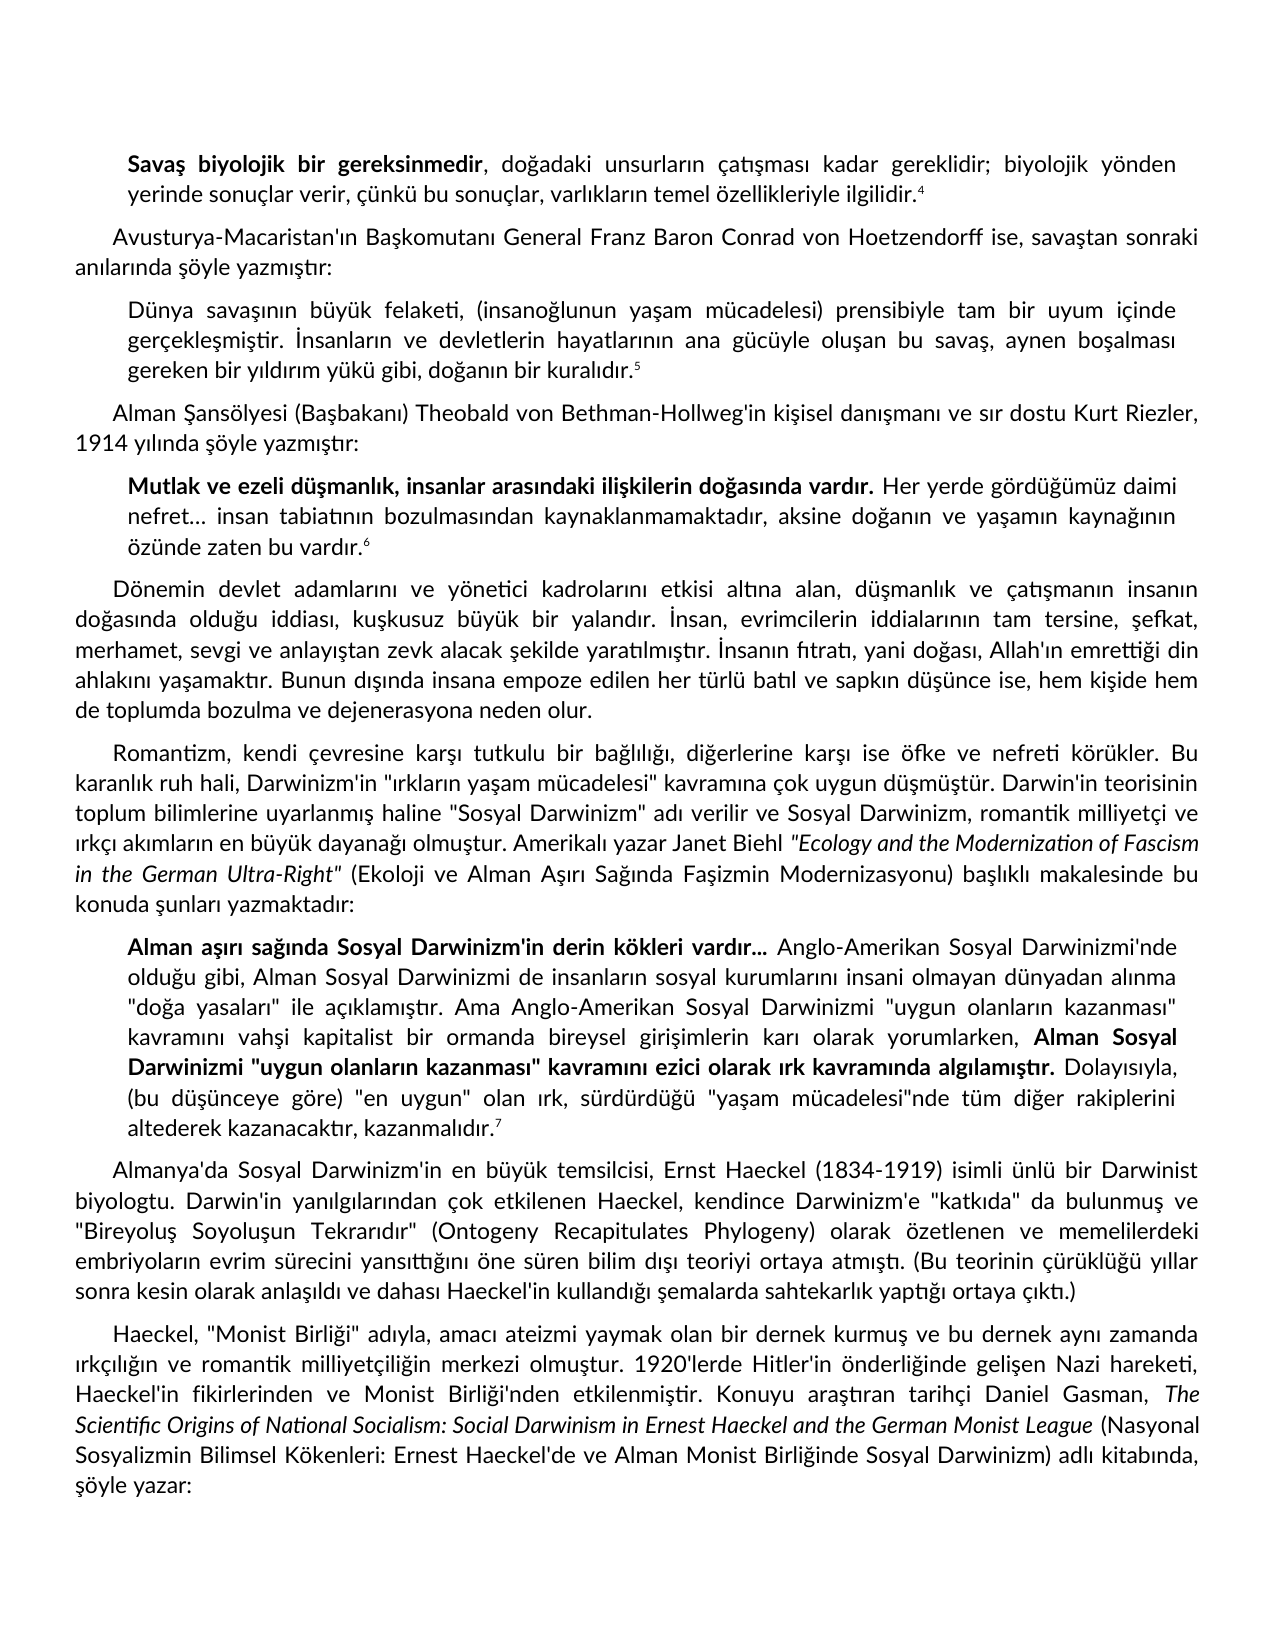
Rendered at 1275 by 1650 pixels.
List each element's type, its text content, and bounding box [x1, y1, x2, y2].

text Mutlak ve ezeli düşmanlık, insanlar arasındaki ilişkilerin doğasında vardır. Her yerde gördüğümüz daimi nefret… insan tabiatının bozulmasından kaynaklanmamaktadır, aksine doğanın ve yaşamın kaynağının özünde zaten bu vardır.6 [127, 472, 1177, 560]
text Avusturya-Macaristan'ın Başkomutanı General Franz Baron Conrad von Hoetzendorff ise, savaştan sonraki anılarında şöyle yazmıştır: [75, 223, 1200, 281]
text Alman Şansölyesi (Başbakanı) Theobald von Bethman-Hollweg'in kişisel danışmanı ve sır dostu Kurt Riezler, 1914 yılında şöyle yazmıştır: [75, 399, 1200, 457]
text Haeckel, "Monist Birliği" adıyla, amacı ateizmi yaymak olan bir dernek kurmuş ve bu dernek aynı zamanda ırkçılığın ve romantik milliyetçiliğin merkezi olmuştur. 1920'lerde Hitler'in önderliğinde gelişen Nazi hareketi, Haeckel'in fikirlerinden ve Monist Birliği'nden etkilenmiştir. Konuyu araştıran tarihçi Daniel Gasman, The Scientific Origins of National Socialism: Social Darwinism in Ernest Haeckel and the German Monist League (Nasyonal Sosyalizmin Bilimsel Kökenleri: Ernest Haeckel'de ve Alman Monist Birliğinde Sosyal Darwinizm) adlı kitabında, şöyle yazar: [75, 1320, 1200, 1498]
text Alman aşırı sağında Sosyal Darwinizm'in derin kökleri vardır... Anglo-Amerikan Sosyal Darwinizmi'nde olduğu gibi, Alman Sosyal Darwinizmi de insanların sosyal kurumlarını insani olmayan dünyadan alınma "doğa yasaları" ile açıklamıştır. Ama Anglo-Amerikan Sosyal Darwinizmi "uygun olanların kazanması" kavramını vahşi kapitalist bir ormanda bireysel girişimlerin karı olarak yorumlarken, Alman Sosyal Darwinizmi "uygun olanların kazanması" kavramını ezici olarak ırk kavramında algılamıştır. Dolayısıyla, (bu düşünceye göre) "en uygun" olan ırk, sürdürdüğü "yaşam mücadelesi"nde tüm diğer rakiplerini altederek kazanacaktır, kazanmalıdır.7 [127, 932, 1177, 1141]
text Almanya'da Sosyal Darwinizm'in en büyük temsilcisi, Ernst Haeckel (1834-1919) isimli ünlü bir Darwinist biyologtu. Darwin'in yanılgılarından çok etkilenen Haeckel, kendince Darwinizm'e "katkıda" da bulunmuş ve "Bireyoluş Soyoluşun Tekrarıdır" (Ontogeny Recapitulates Phylogeny) olarak özetlenen ve memelilerdeki embriyoların evrim sürecini yansıttığını öne süren bilim dışı teoriyi ortaya atmıştı. (Bu teorinin çürüklüğü yıllar sonra kesin olarak anlaşıldı ve dahası Haeckel'in kullandığı şemalarda sahtekarlık yaptığı ortaya çıktı.) [75, 1156, 1200, 1304]
text Dünya savaşının büyük felaketi, (insanoğlunun yaşam mücadelesi) prensibiyle tam bir uyum içinde gerçekleşmiştir. İnsanların ve devletlerin hayatlarının ana gücüyle oluşan bu savaş, aynen boşalması gereken bir yıldırım yükü gibi, doğanın bir kuralıdır.5 [127, 296, 1177, 384]
text Savaş biyolojik bir gereksinmedir, doğadaki unsurların çatışması kadar gereklidir; biyolojik yönden yerinde sonuçlar verir, çünkü bu sonuçlar, varlıkların temel özellikleriyle ilgilidir.4 [127, 150, 1177, 208]
text Dönemin devlet adamlarını ve yönetici kadrolarını etkisi altına alan, düşmanlık ve çatışmanın insanın doğasında olduğu iddiası, kuşkusuz büyük bir yalandır. İnsan, evrimcilerin iddialarının tam tersine, şefkat, merhamet, sevgi ve anlayıştan zevk alacak şekilde yaratılmıştır. İnsanın fıtratı, yani doğası, Allah'ın emrettiği din ahlakını yaşamaktır. Bunun dışında insana empoze edilen her türlü batıl ve sapkın düşünce ise, hem kişide hem de toplumda bozulma ve dejenerasyona neden olur. [75, 575, 1200, 723]
text Romantizm, kendi çevresine karşı tutkulu bir bağlılığı, diğerlerine karşı ise öfke ve nefreti körükler. Bu karanlık ruh hali, Darwinizm'in "ırkların yaşam mücadelesi" kavramına çok uygun düşmüştür. Darwin'in teorisinin toplum bilimlerine uyarlanmış haline "Sosyal Darwinizm" adı verilir ve Sosyal Darwinizm, romantik milliyetçi ve ırkçı akımların en büyük dayanağı olmuştur. Amerikalı yazar Janet Biehl "Ecology and the Modernization of Fascism in the German Ultra-Right" (Ekoloji ve Alman Aşırı Sağında Faşizmin Modernizasyonu) başlıklı makalesinde bu konuda şunları yazmaktadır: [75, 738, 1200, 917]
